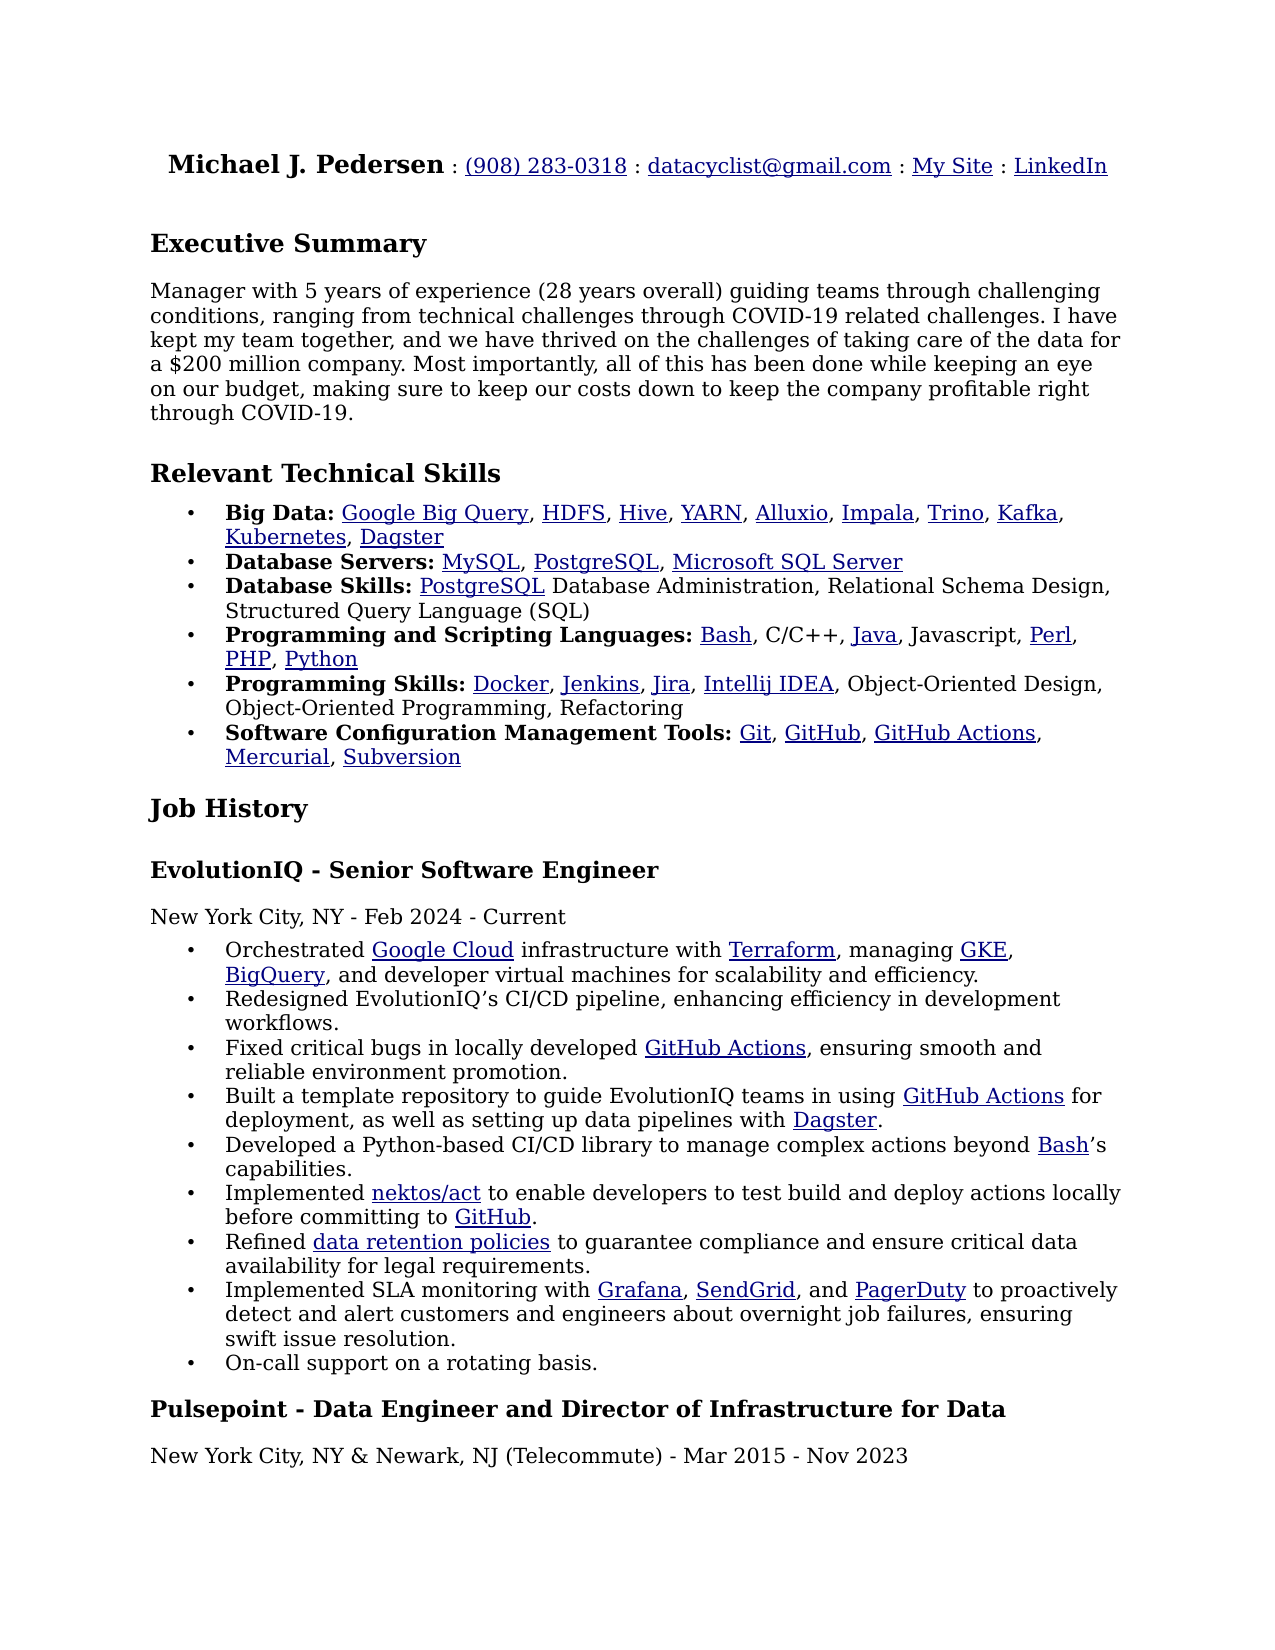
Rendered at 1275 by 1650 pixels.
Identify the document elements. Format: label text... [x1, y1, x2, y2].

text New York City, NY - Feb 2024 - Current [150, 905, 1125, 929]
subtitle Relevant Technical Skills [150, 459, 1125, 488]
list Big Data: Google Big Query, HDFS, Hive, YARN, Alluxio, Impala, Trino, Kafka, Kubernetes, Dagster [187, 501, 1125, 550]
list Developed a Python-based CI/CD library to manage complex actions beyond Bash’s capabilities. [187, 1133, 1125, 1181]
list Fixed critical bugs in locally developed GitHub Actions, ensuring smooth and reliable environment promotion. [187, 1036, 1125, 1084]
list Programming Skills: Docker, Jenkins, Jira, Intellij IDEA, Object-Oriented Design, Object-Oriented Programming, Refactoring [187, 672, 1125, 720]
list Implemented nektos/act to enable developers to test build and deploy actions locally before committing to GitHub. [187, 1181, 1125, 1230]
list Database Skills: PostgreSQL Database Administration, Relational Schema Design, Structured Query Language (SQL) [187, 574, 1125, 623]
list Database Servers: MySQL, PostgreSQL, Microsoft SQL Server [187, 550, 1125, 574]
list Built a template repository to guide EvolutionIQ teams in using GitHub Actions for deployment, as well as setting up data pipelines with Dagster. [187, 1084, 1125, 1133]
list Redesigned EvolutionIQ’s CI/CD pipeline, enhancing efficiency in development workflows. [187, 987, 1125, 1036]
subtitle EvolutionIQ - Senior Software Engineer [150, 857, 1125, 884]
list Orchestrated Google Cloud infrastructure with Terraform, managing GKE, BigQuery, and developer virtual machines for scalability and efficiency. [187, 938, 1125, 987]
subtitle Pulsepoint - Data Engineer and Director of Infrastructure for Data [150, 1396, 1125, 1423]
subtitle Job History [150, 794, 1125, 823]
list Programming and Scripting Languages: Bash, C/C++, Java, Javascript, Perl, PHP, Python [187, 623, 1125, 672]
subtitle Executive Summary [150, 229, 1125, 258]
list Refined data retention policies to guarantee compliance and ensure critical data availability for legal requirements. [187, 1230, 1125, 1278]
text Manager with 5 years of experience (28 years overall) guiding teams through challenging conditions, ranging from technical challenges through COVID-19 related challenges. I have kept my team together, and we have thrived on the challenges of taking care of the data for a $200 million company. Most importantly, all of this has been done while keeping an eye on our budget, making sure to keep our costs down to keep the company profitable right through COVID-19. [150, 279, 1125, 425]
list Software Configuration Management Tools: Git, GitHub, GitHub Actions, Mercurial, Subversion [187, 720, 1125, 769]
list Implemented SLA monitoring with Grafana, SendGrid, and PagerDuty to proactively detect and alert customers and engineers about overnight job failures, ensuring swift issue resolution. [187, 1278, 1125, 1351]
list On-call support on a rotating basis. [187, 1351, 1125, 1375]
text New York City, NY & Newark, NJ (Telecommute) - Mar 2015 - Nov 2023 [150, 1444, 1125, 1469]
